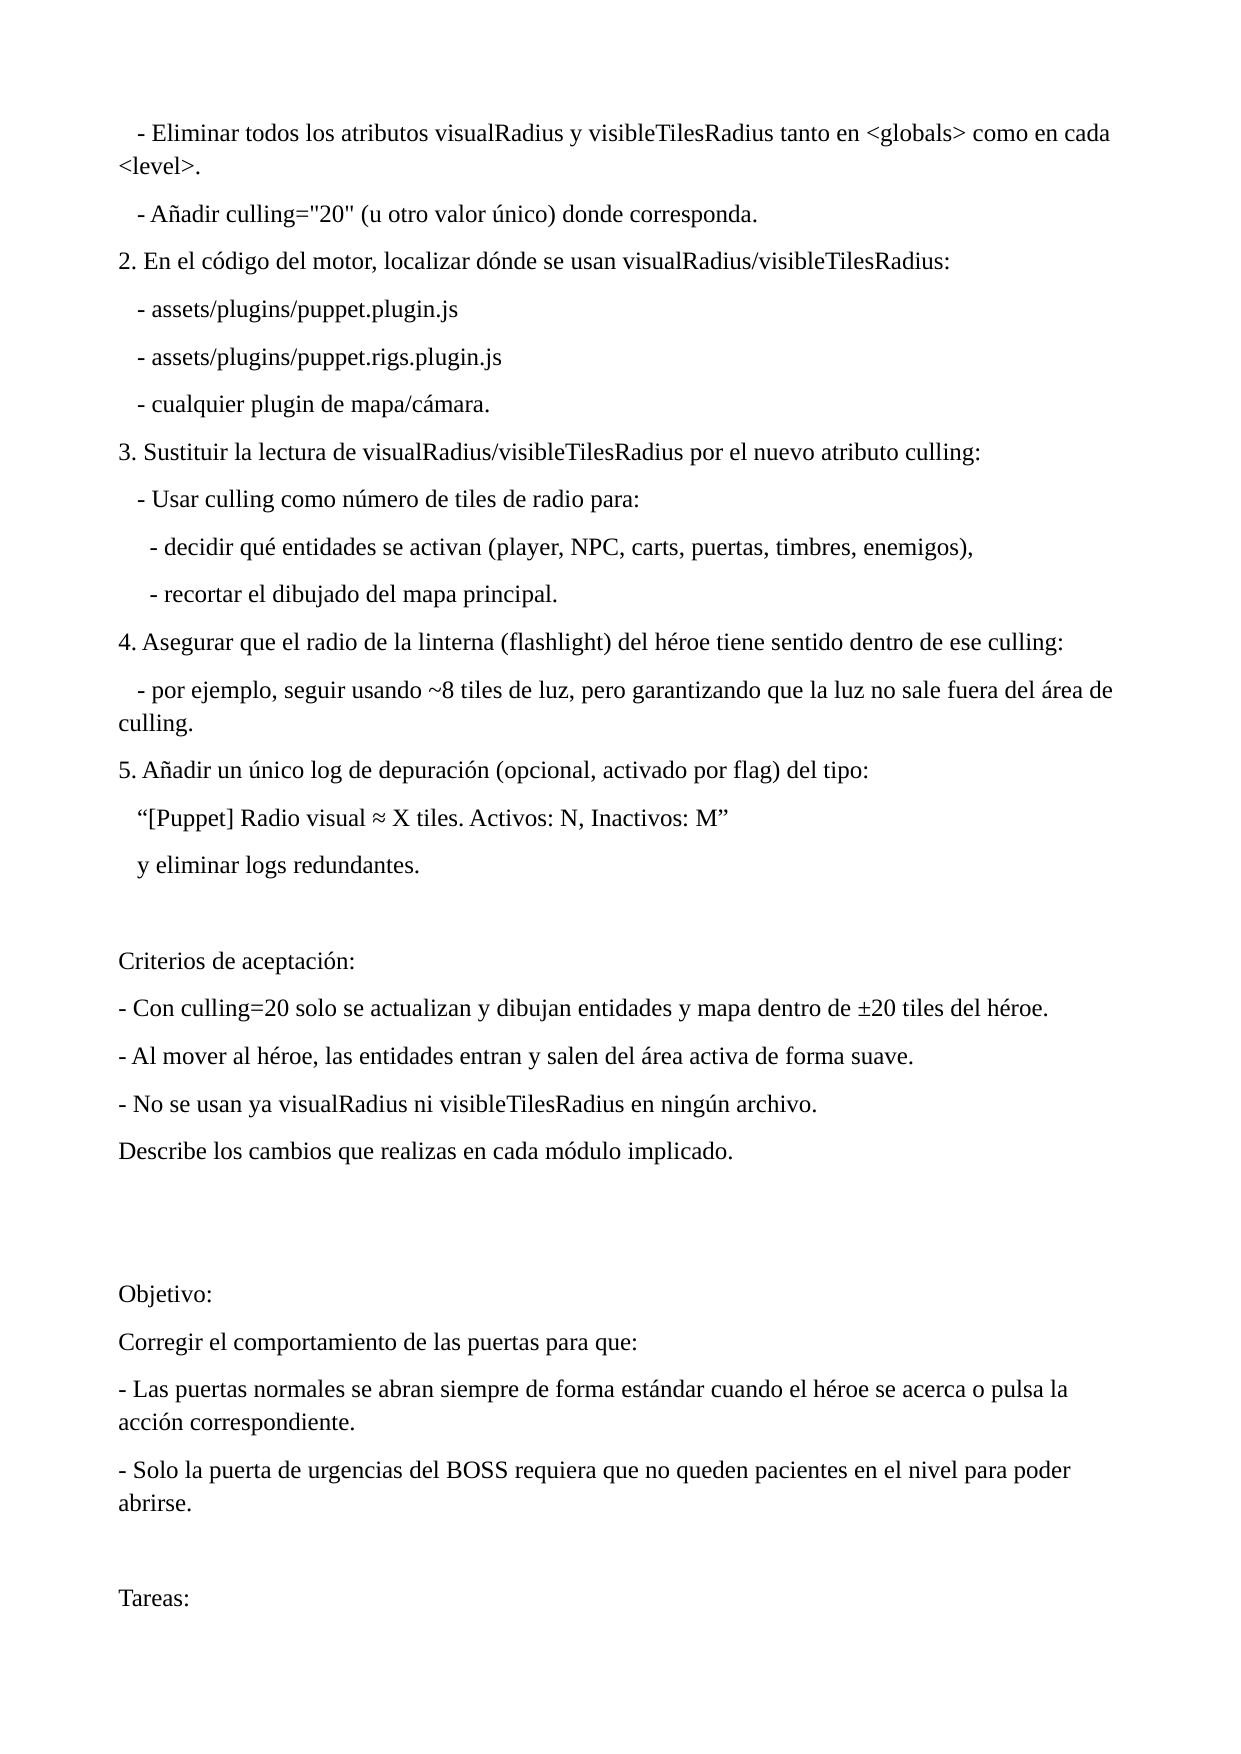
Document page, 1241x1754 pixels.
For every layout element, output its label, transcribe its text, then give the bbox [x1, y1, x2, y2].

text - assets/plugins/puppet.plugin.js [118, 294, 1122, 323]
text Tareas: [118, 1583, 1122, 1612]
text - Añadir culling="20" (u otro valor único) donde corresponda. [118, 199, 1122, 227]
text - por ejemplo, seguir usando ~8 tiles de luz, pero garantizando que la luz no sale fuera del área de culling. [118, 675, 1122, 737]
text Objetivo: [118, 1279, 1122, 1308]
text y eliminar logs redundantes. [118, 851, 1122, 879]
text - Solo la puerta de urgencias del BOSS requiera que no queden pacientes en el nivel para poder abrirse. [118, 1455, 1122, 1517]
text - recortar el dibujado del mapa principal. [118, 579, 1122, 608]
text - Usar culling como número de tiles de radio para: [118, 484, 1122, 513]
text Criterios de aceptación: [118, 946, 1122, 974]
text - Las puertas normales se abran siempre de forma estándar cuando el héroe se acerca o pulsa la acción correspondiente. [118, 1374, 1122, 1436]
text Corregir el comportamiento de las puertas para que: [118, 1327, 1122, 1355]
text - Eliminar todos los atributos visualRadius y visibleTilesRadius tanto en <globals> como en cada <level>. [118, 118, 1122, 180]
text - Con culling=20 solo se actualizan y dibujan entidades y mapa dentro de ±20 tiles del héroe. [118, 993, 1122, 1022]
text “[Puppet] Radio visual ≈ X tiles. Activos: N, Inactivos: M” [118, 803, 1122, 832]
text 3. Sustituir la lectura de visualRadius/visibleTilesRadius por el nuevo atributo culling: [118, 437, 1122, 466]
text 4. Asegurar que el radio de la linterna (flashlight) del héroe tiene sentido dentro de ese culling: [118, 627, 1122, 656]
text 2. En el código del motor, localizar dónde se usan visualRadius/visibleTilesRadius: [118, 246, 1122, 275]
text - No se usan ya visualRadius ni visibleTilesRadius en ningún archivo. [118, 1089, 1122, 1117]
text - assets/plugins/puppet.rigs.plugin.js [118, 342, 1122, 370]
text 5. Añadir un único log de depuración (opcional, activado por flag) del tipo: [118, 755, 1122, 784]
text - Al mover al héroe, las entidades entran y salen del área activa de forma suave. [118, 1041, 1122, 1070]
text Describe los cambios que realizas en cada módulo implicado. [118, 1136, 1122, 1165]
text - cualquier plugin de mapa/cámara. [118, 389, 1122, 418]
text - decidir qué entidades se activan (player, NPC, carts, puertas, timbres, enemigos), [118, 532, 1122, 561]
